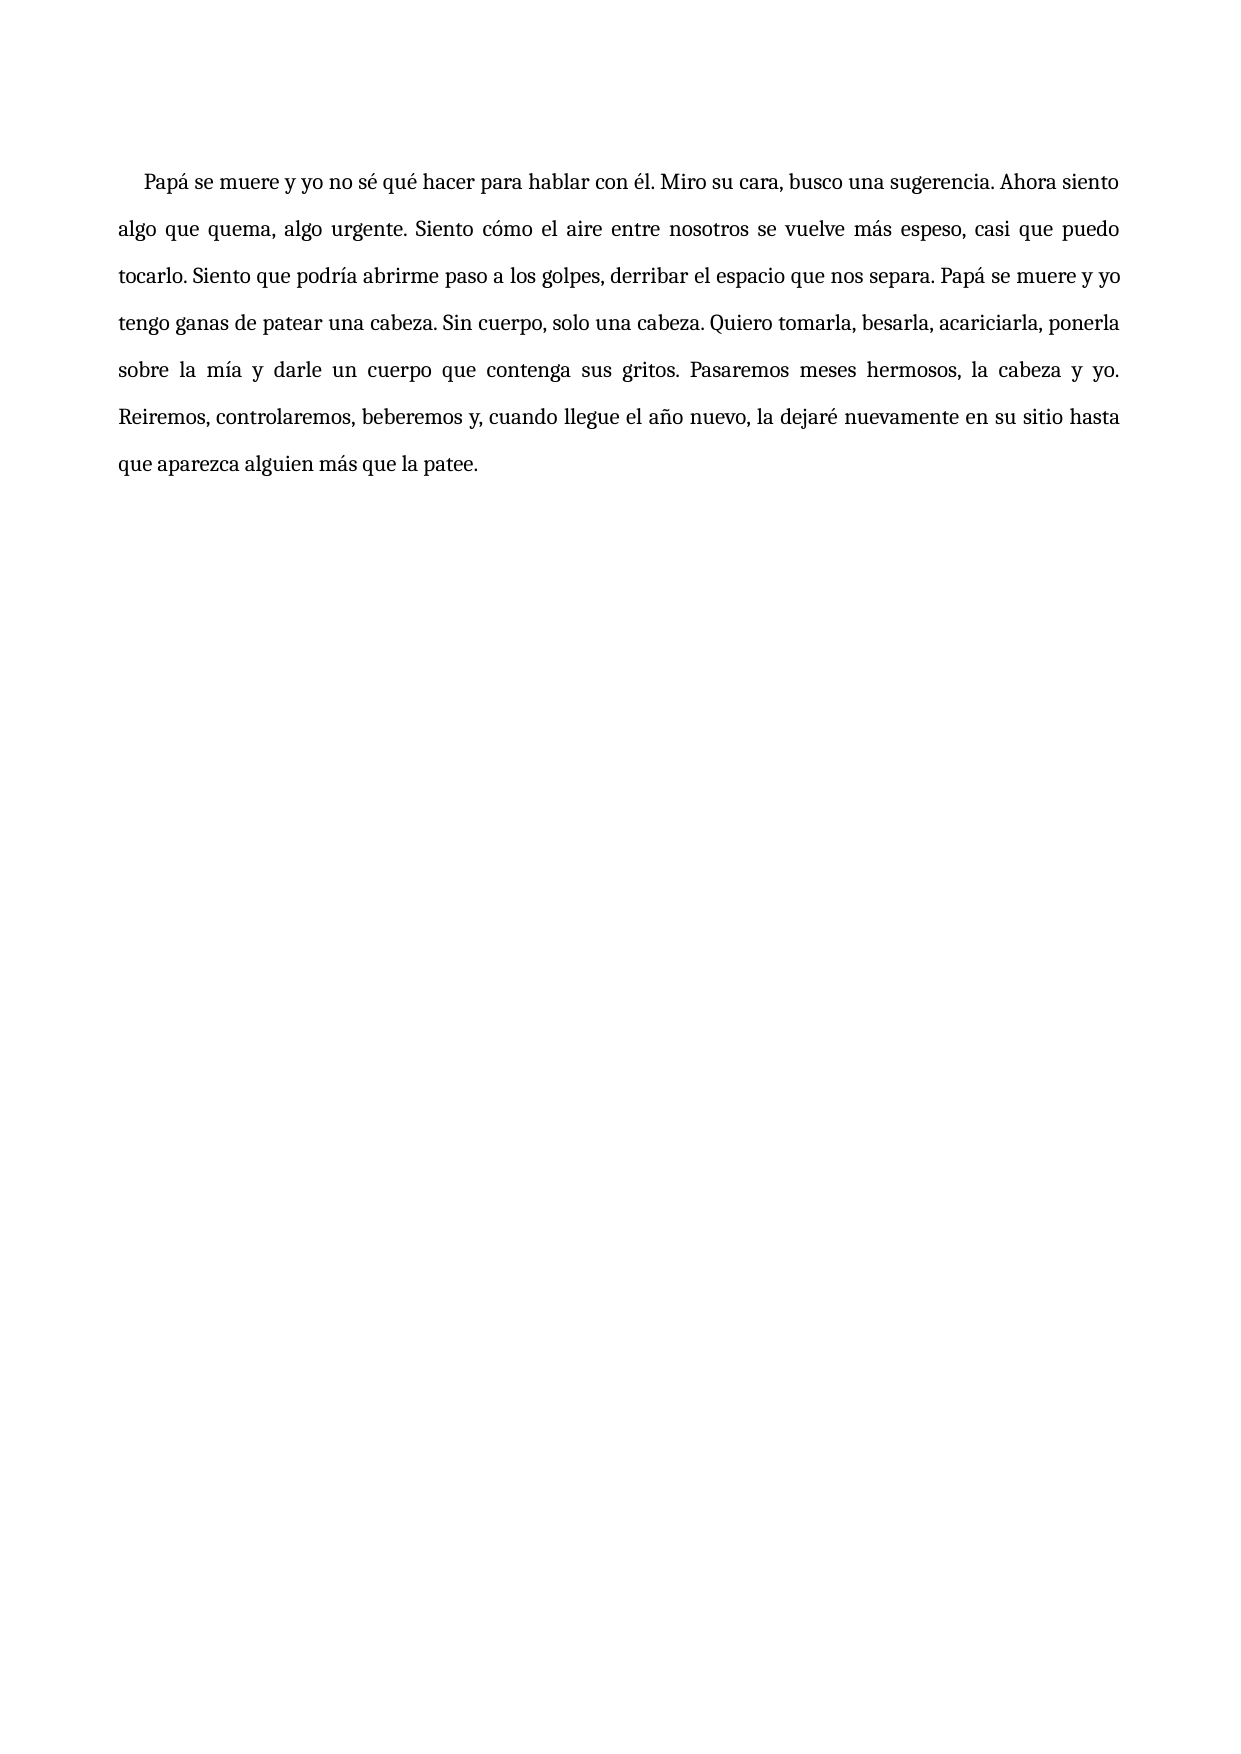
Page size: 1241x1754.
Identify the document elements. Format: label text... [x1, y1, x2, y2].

text Papá se muere y yo no sé qué hacer para hablar con él. Miro su cara, busco una sugerencia. Ahora siento algo que quema, algo urgente. Siento cómo el aire entre nosotros se vuelve más espeso, casi que puedo tocarlo. Siento que podría abrirme paso a los golpes, derribar el espacio que nos separa. Papá se muere y yo tengo ganas de patear una cabeza. Sin cuerpo, solo una cabeza. Quiero tomarla, besarla, acariciarla, ponerla sobre la mía y darle un cuerpo que contenga sus gritos. Pasaremos meses hermosos, la cabeza y yo. Reiremos, controlaremos, beberemos y, cuando llegue el año nuevo, la dejaré nuevamente en su sitio hasta que aparezca alguien más que la patee. [118, 166, 1122, 477]
